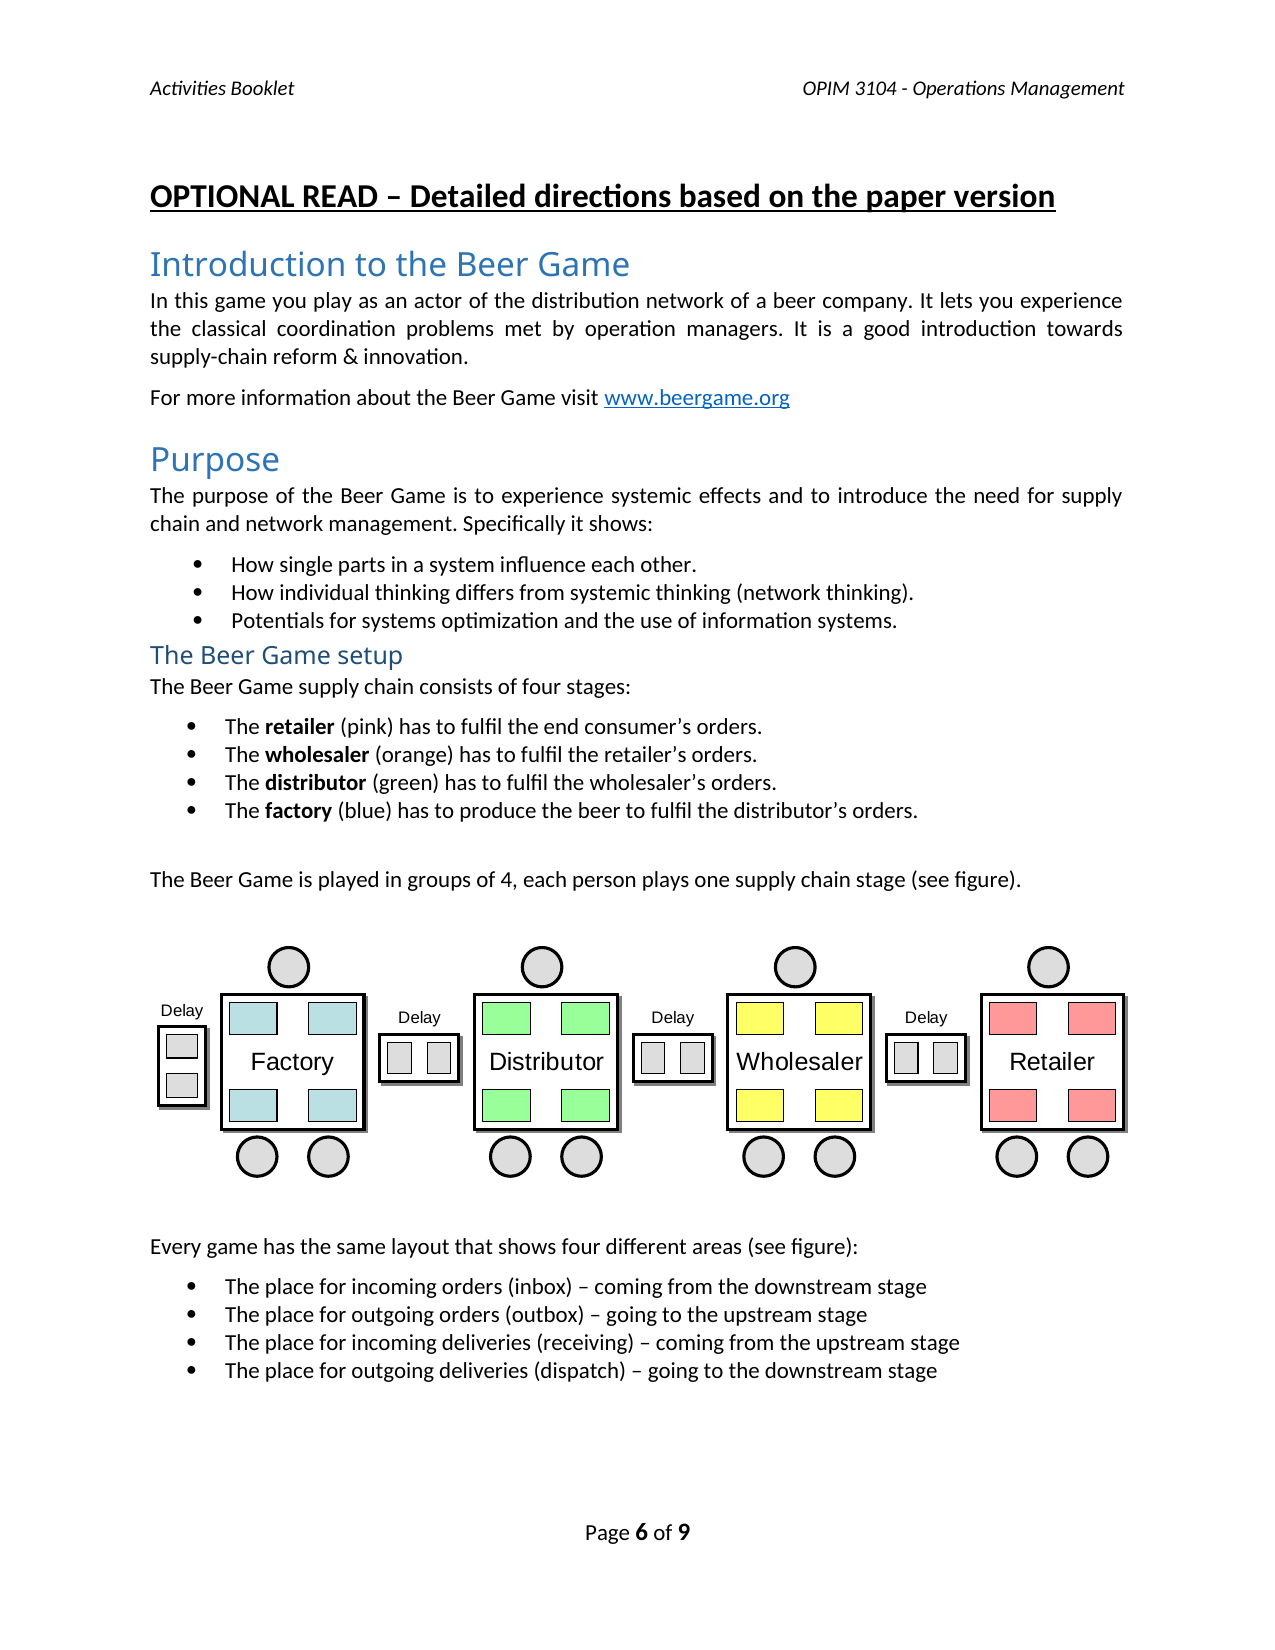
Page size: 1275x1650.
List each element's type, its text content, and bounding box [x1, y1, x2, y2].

list The wholesaler (orange) has to fulfil the retailer’s orders. [187, 741, 1125, 768]
list The factory (blue) has to produce the beer to fulfil the distributor’s orders. [187, 797, 1125, 824]
subtitle The Beer Game setup [150, 638, 1125, 672]
text The Beer Game is played in groups of 4, each person plays one supply chain stage (see figure). [150, 865, 1125, 893]
list The distributor (green) has to fulfil the wholesaler’s orders. [187, 768, 1125, 797]
list The place for incoming deliveries (receiving) – coming from the upstream stage [187, 1328, 1125, 1356]
list The retailer (pink) has to fulfil the end consumer’s orders. [187, 712, 1125, 741]
text Every game has the same layout that shows four different areas (see figure): [150, 1232, 1125, 1260]
list Potentials for systems optimization and the use of information systems. [194, 606, 1125, 634]
text In this game you play as an actor of the distribution network of a beer company. It lets you experience the classical coordination problems met by operation managers. It is a good introduction towards supply-chain reform & innovation. [150, 286, 1125, 370]
list The place for outgoing orders (outbox) – going to the upstream stage [187, 1300, 1125, 1328]
subtitle OPTIONAL READ – Detailed directions based on the paper version [150, 175, 1125, 216]
list How single parts in a system influence each other. [194, 550, 1125, 578]
text The purpose of the Beer Game is to experience systemic effects and to introduce the need for supply chain and network management. Specifically it shows: [150, 481, 1125, 537]
subtitle Purpose [150, 436, 1125, 481]
list The place for incoming orders (inbox) – coming from the downstream stage [187, 1272, 1125, 1300]
subtitle Introduction to the Beer Game [150, 241, 1125, 286]
list How individual thinking differs from systemic thinking (network thinking). [194, 578, 1125, 606]
text The Beer Game supply chain consists of four stages: [150, 672, 1125, 700]
text For more information about the Beer Game visit www.beergame.org [150, 383, 1125, 411]
list The place for outgoing deliveries (dispatch) – going to the downstream stage [187, 1356, 1125, 1384]
